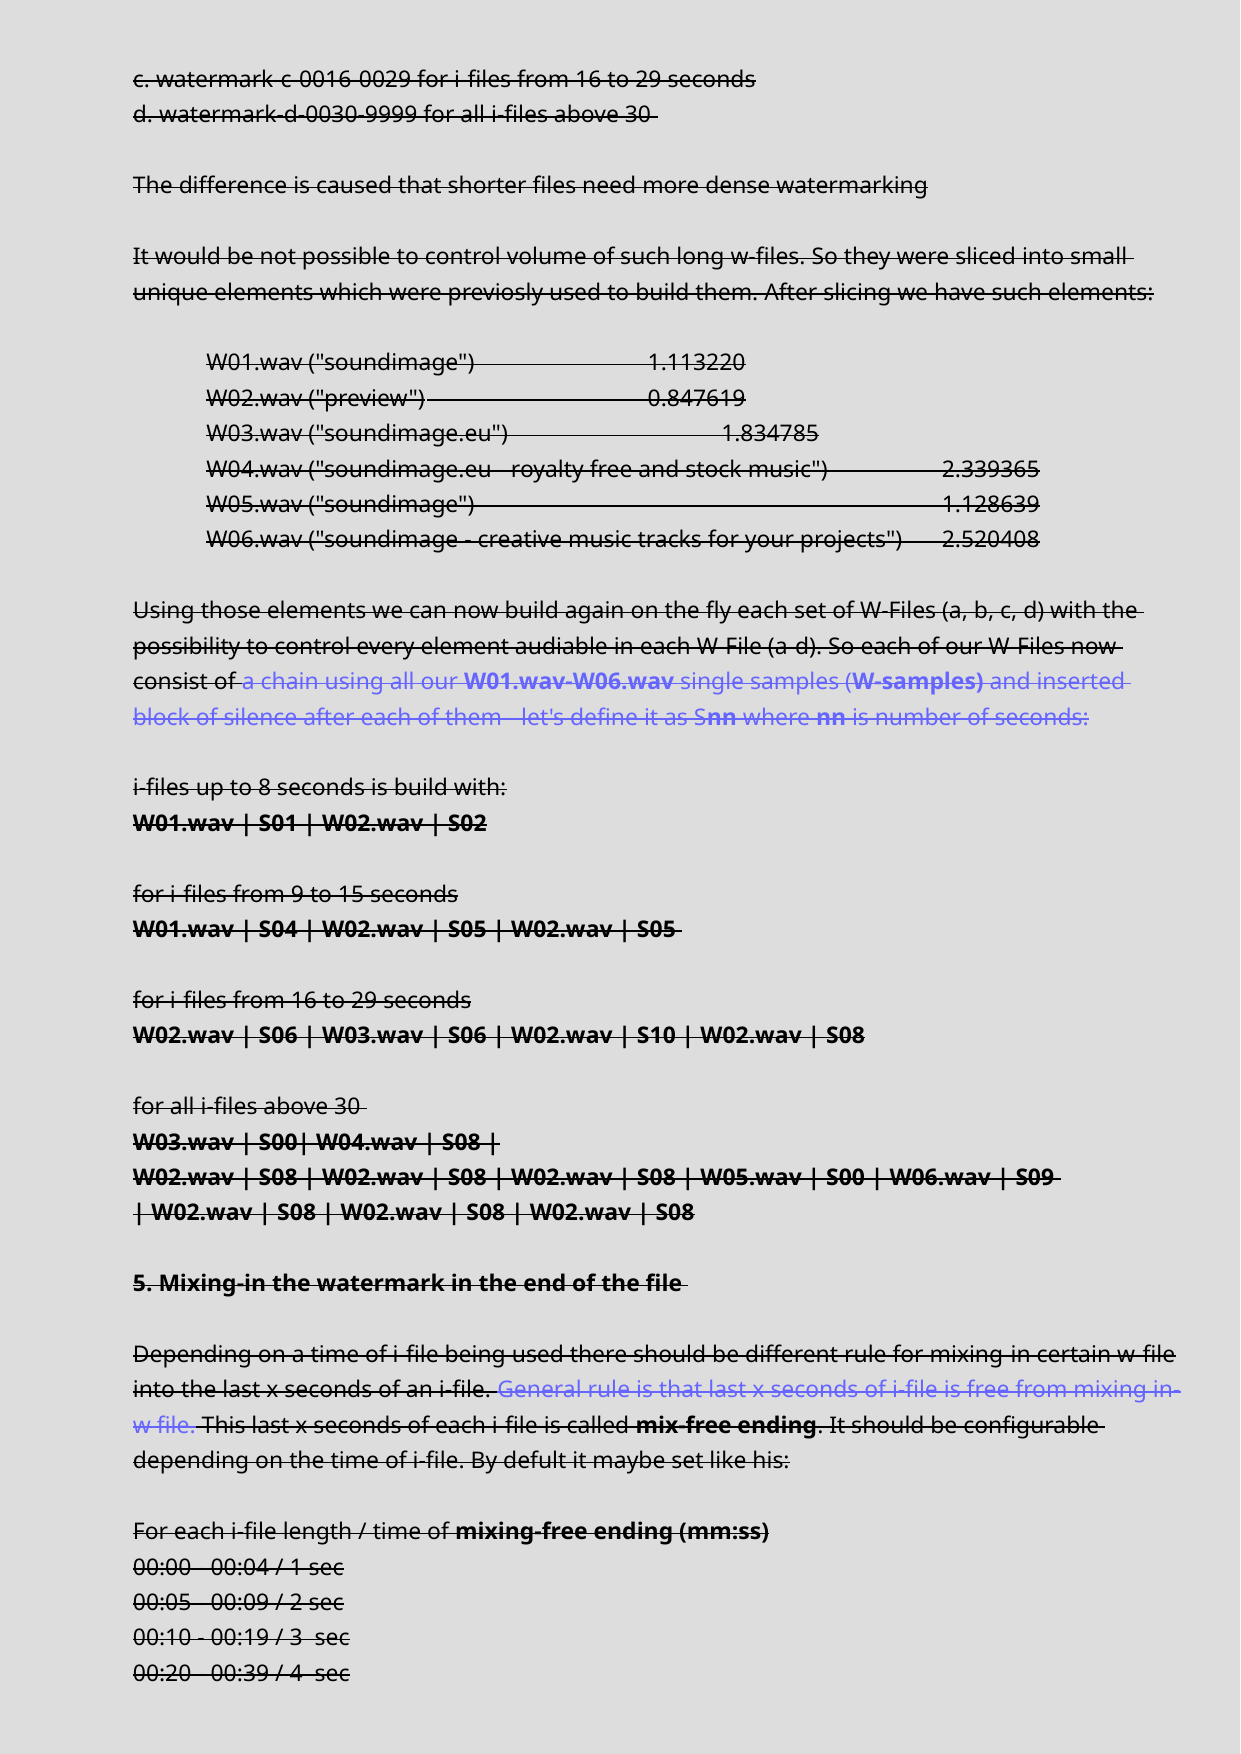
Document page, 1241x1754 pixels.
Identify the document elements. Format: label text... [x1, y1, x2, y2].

text d. watermark-d-0030-9999 for all i-files above 30 [133, 94, 1181, 130]
text 00:10 - 00:19 / 3 sec [133, 1617, 1181, 1653]
text W06.wav ("soundimage - creative music tracks for your projects") 2.520408 [206, 519, 1181, 555]
text for i-files from 9 to 15 seconds [133, 874, 1181, 909]
text It would be not possible to control volume of such long w-files. So they were sliced into small unique elements which were previosly used to build them. After slicing we have such elements: [133, 236, 1181, 307]
text W02.wav | S06 | W03.wav | S06 | W02.wav | S10 | W02.wav | S08 [133, 1015, 1181, 1051]
text Using those elements we can now build again on the fly each set of W-Files (a, b, c, d) with the possibility to control every element audiable in each W-File (a-d). So each of our W-Files now consist of a chain using all our W01.wav-W06.wav single samples (W-samples) and inserted block of silence after each of them - let's define it as Snn where nn is number of seconds: [133, 590, 1181, 732]
text 5. Mixing-in the watermark in the end of the file [133, 1263, 1181, 1299]
text 00:00 - 00:04 / 1 sec [133, 1547, 1181, 1582]
text W01.wav | S01 | W02.wav | S02 [133, 803, 1181, 838]
text W01.wav | S04 | W02.wav | S05 | W02.wav | S05 [133, 909, 1181, 944]
text i-files up to 8 seconds is build with: [133, 767, 1181, 803]
text Depending on a time of i-file being used there should be different rule for mixing-in certain w-file into the last x seconds of an i-file. General rule is that last x seconds of i-file is free from mixing in-w file. This last x seconds of each i-file is called mix-free ending. It should be configurable depending on the time of i-file. By defult it maybe set like his: [133, 1334, 1181, 1391]
text for i-files from 16 to 29 seconds [133, 980, 1181, 1015]
text | W02.wav | S08 | W02.wav | S08 | W02.wav | S08 [133, 1192, 1181, 1228]
text W03.wav ("soundimage.eu") 1.834785 [206, 413, 1181, 449]
text The difference is caused that shorter files need more dense watermarking [133, 165, 1181, 201]
text W01.wav ("soundimage") 1.113220 [206, 342, 1181, 378]
text c. watermark-c-0016-0029 for i-files from 16 to 29 seconds [133, 59, 1181, 94]
text W02.wav | S08 | W02.wav | S08 | W02.wav | S08 | W05.wav | S00 | W06.wav | S09 [133, 1157, 1181, 1192]
text 00:20 - 00:39 / 4 sec [133, 1653, 1181, 1688]
text 00:05 - 00:09 / 2 sec [133, 1582, 1181, 1617]
text W03.wav | S00| W04.wav | S08 | [133, 1122, 1181, 1157]
text For each i-file length / time of mixing-free ending (mm:ss) [133, 1511, 1181, 1547]
text W02.wav ("preview") 0.847619 [206, 378, 1181, 413]
text for all i-files above 30 [133, 1086, 1181, 1122]
text W05.wav ("soundimage") 1.128639 [206, 484, 1181, 519]
text Depending on a time of i-file being used there should be different rule for mixing-in certain w-file into the last x seconds of an i-file. General rule is that last x seconds of i-file is free from mixing in-w file. This last x seconds of each i-file is called mix-free ending. It should be configurable depending on the time of i-file. By defult it maybe set like his: [133, 1393, 1181, 1476]
text W04.wav ("soundimage.eu - royalty free and stock music") 2.339365 [206, 449, 1181, 484]
